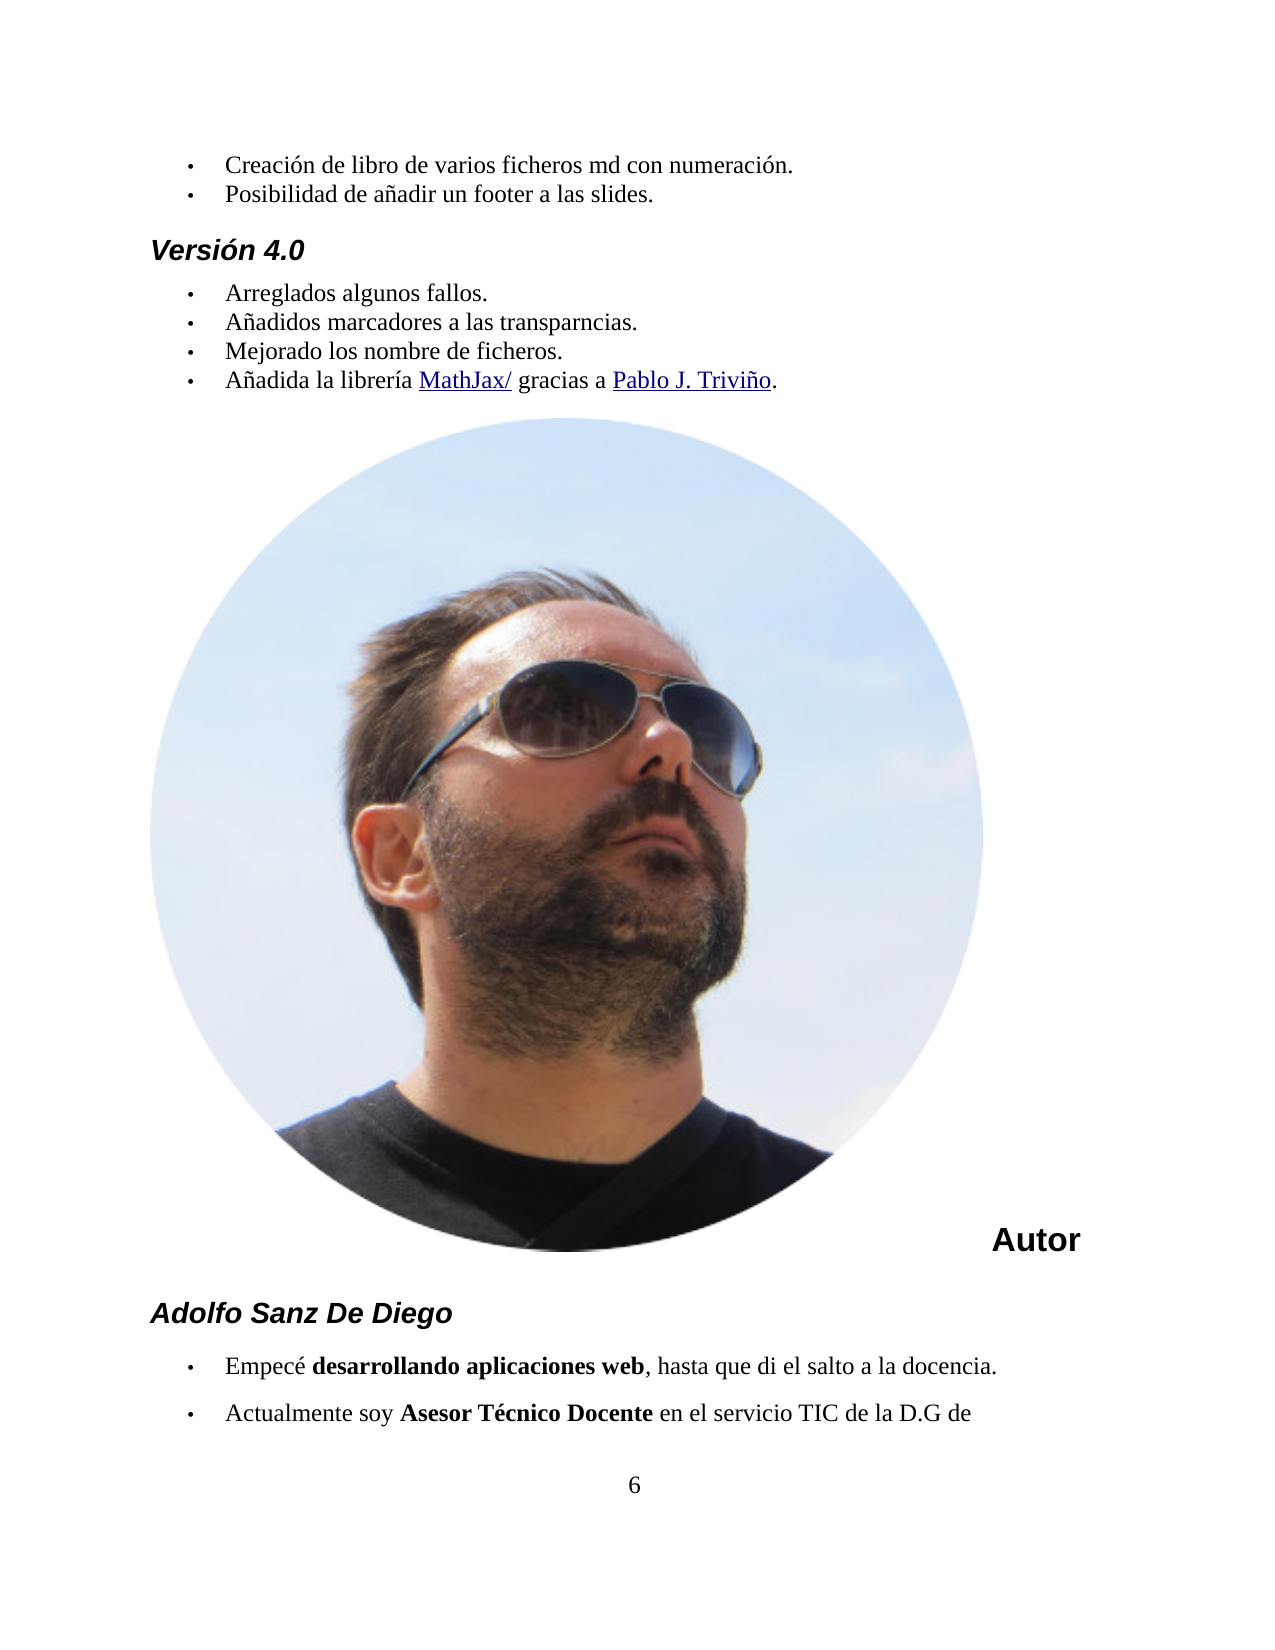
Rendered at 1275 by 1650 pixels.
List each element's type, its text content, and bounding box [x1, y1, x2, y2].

list Actualmente soy Asesor Técnico Docente en el servicio TIC de la D.G de [187, 1398, 1125, 1427]
list Empecé desarrollando aplicaciones web, hasta que di el salto a la docencia. [187, 1351, 1125, 1380]
subtitle Versión 4.0 [150, 232, 1125, 266]
subtitle Autor [150, 418, 1125, 1259]
list Añadida la librería MathJax/ gracias a Pablo J. Triviño. [187, 365, 1125, 393]
list Mejorado los nombre de ficheros. [187, 336, 1125, 365]
picture [150, 418, 984, 1252]
list Añadidos marcadores a las transparncias. [187, 307, 1125, 336]
list Posibilidad de añadir un footer a las slides. [187, 179, 1125, 207]
list Arreglados algunos fallos. [187, 278, 1125, 307]
list Creación de libro de varios ficheros md con numeración. [187, 150, 1125, 179]
subtitle Adolfo Sanz De Diego [150, 1296, 1125, 1330]
